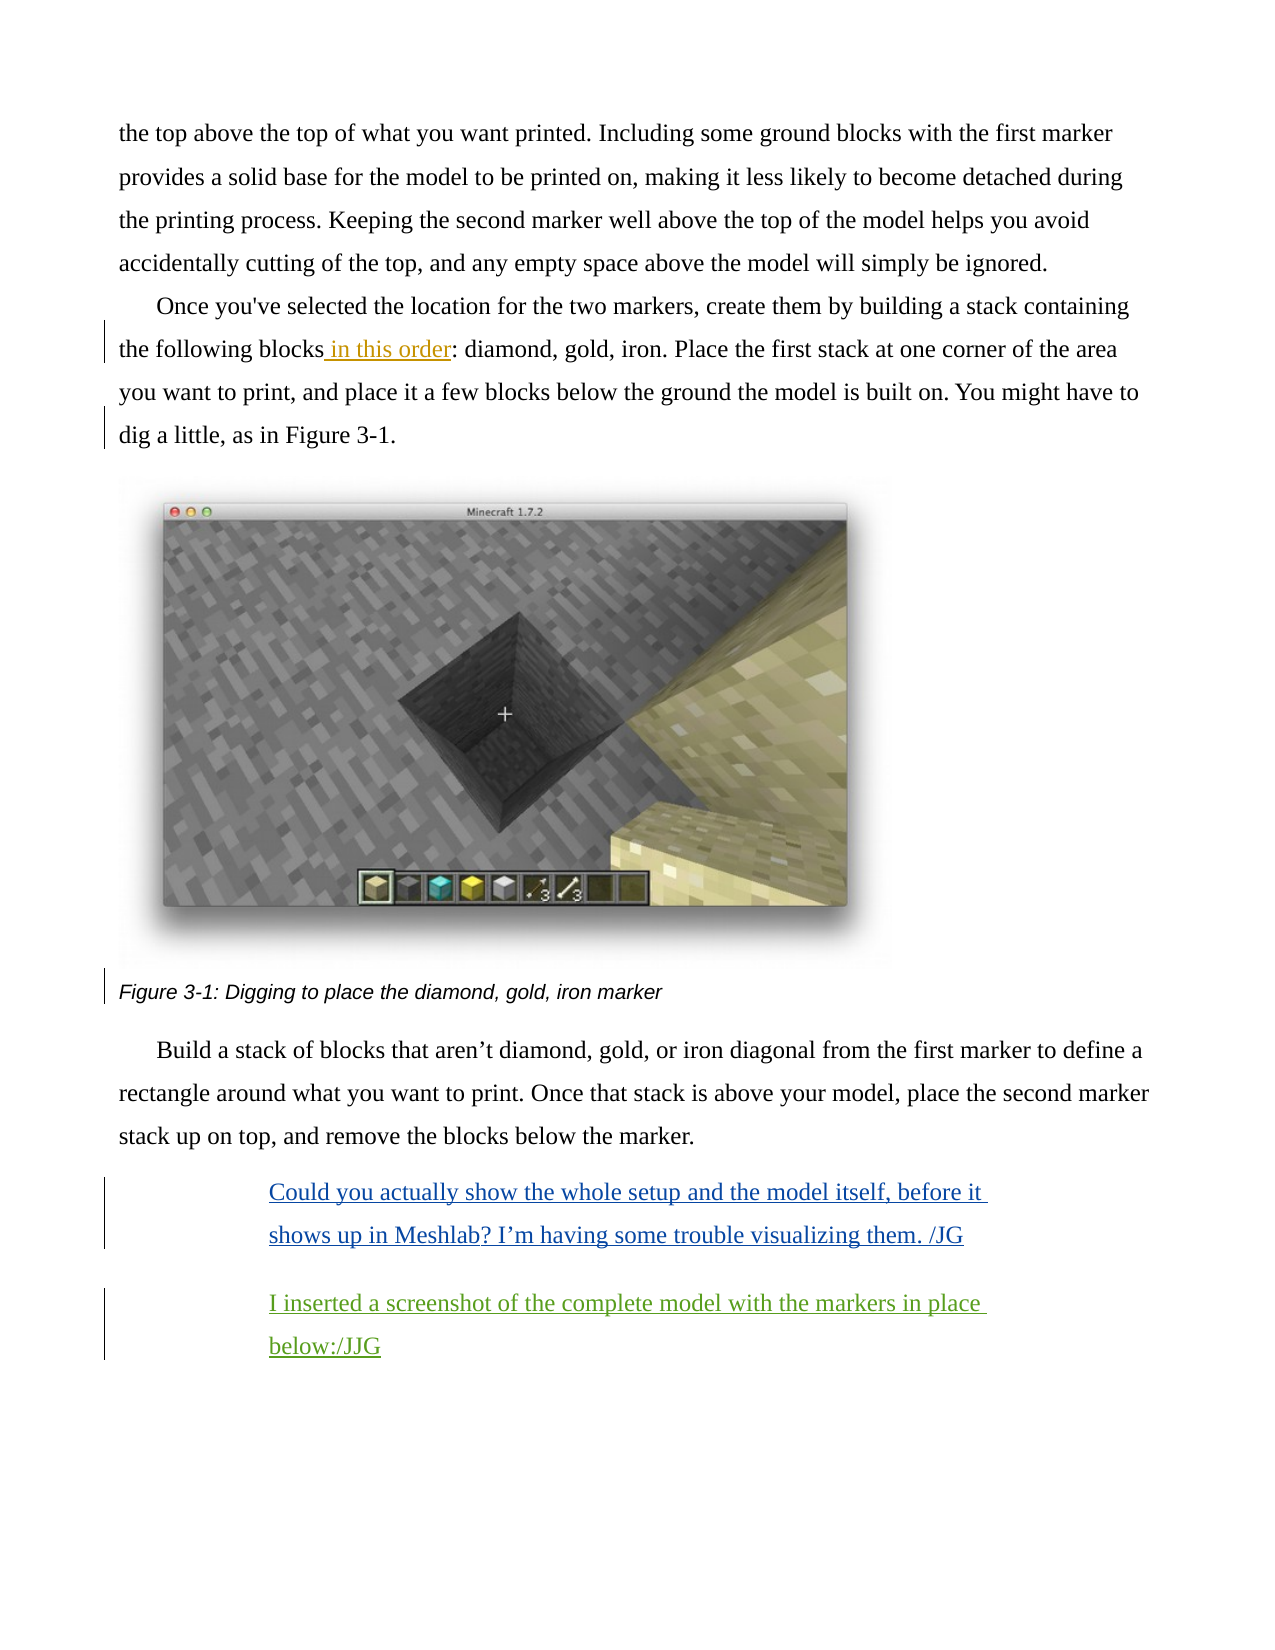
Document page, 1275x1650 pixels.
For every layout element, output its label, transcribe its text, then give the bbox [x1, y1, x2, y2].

text Once you've selected the location for the two markers, create them by building a stack containing the following blocks in this order: diamond, gold, iron. Place the first stack at one corner of the area you want to print, and place it a few blocks below the ground the model is built on. You might have to dig a little, as in Figure 3-1. [118, 291, 1156, 449]
text Could you actually show the whole setup and the model itself, before it shows up in Meshlab? I’m having some trouble visualizing them. /JG [268, 1177, 1006, 1249]
text I inserted a screenshot of the complete model with the markers in place below:/JJG [268, 1288, 1006, 1360]
picture [118, 476, 892, 969]
text Build a stack of blocks that aren’t diamond, gold, or iron diagonal from the first marker to define a rectangle around what you want to print. Once that stack is above your model, place the second marker stack up on top, and remove the blocks below the marker. [118, 1035, 1156, 1150]
text the top above the top of what you want printed. Including some ground blocks with the first marker provides a solid base for the model to be printed on, making it less likely to become detached during the printing process. Keeping the second marker well above the top of the model helps you avoid accidentally cutting of the top, and any empty space above the model will simply be ignored. [118, 118, 1156, 277]
text Figure 3-1: Digging to place the diamond, gold, iron marker [118, 476, 1156, 1004]
